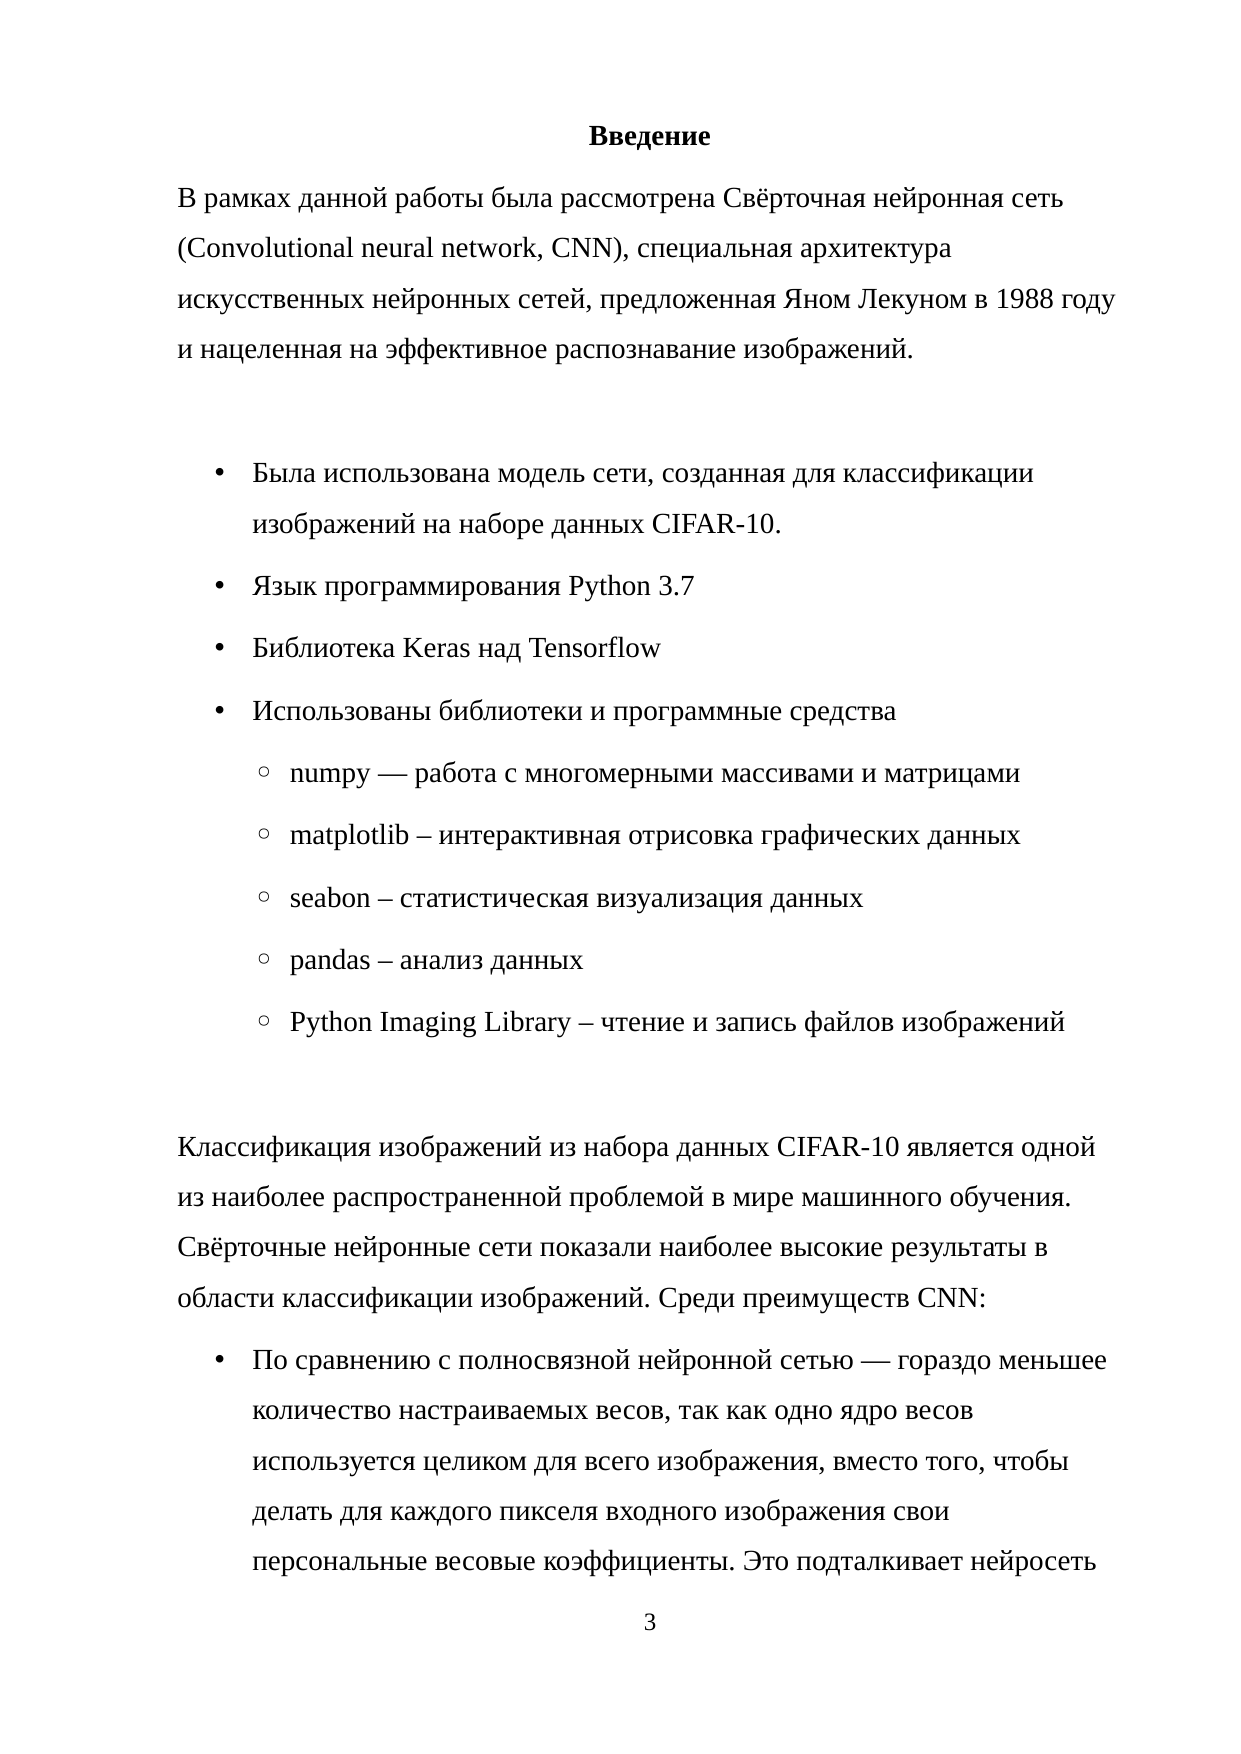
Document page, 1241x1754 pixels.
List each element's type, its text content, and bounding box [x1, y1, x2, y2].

list Использованы библиотеки и программные средства [214, 693, 1122, 726]
text В рамках данной работы была рассмотрена Свёрточная нейронная сеть (Convolutional neural network, CNN), специальная архитектура искусственных нейронных сетей, предложенная Яном Лекуном в 1988 году и нацеленная на эффективное распознавание изображений. [177, 180, 1122, 365]
list seabon – статистическая визуализация данных [252, 880, 1122, 913]
list numpy — работа с многомерными массивами и матрицами [252, 755, 1122, 789]
list Библиотека Keras над Tensorflow [214, 631, 1122, 664]
list Была использована модель сети, созданная для классификации изображений на наборе данных CIFAR-10. [214, 456, 1122, 539]
list Язык программирования Python 3.7 [214, 568, 1122, 602]
text Классификация изображений из набора данных CIFAR-10 является одной из наиболее распространенной проблемой в мире машинного обучения. Свёрточные нейронные сети показали наиболее высокие результаты в области классификации изображений. Среди преимуществ CNN: [177, 1129, 1122, 1313]
list matplotlib – интерактивная отрисовка графических данных [252, 817, 1122, 851]
list По сравнению с полносвязной нейронной сетью — гораздо меньшее количество настраиваемых весов, так как одно ядро весов используется целиком для всего изображения, вместо того, чтобы делать для каждого пикселя входного изображения свои персональные весовые коэффициенты. Это подталкивает нейросеть [214, 1342, 1122, 1577]
list pandas – анализ данных [252, 942, 1122, 976]
list Python Imaging Library – чтение и запись файлов изображений [252, 1004, 1122, 1038]
text Введение [177, 118, 1122, 152]
